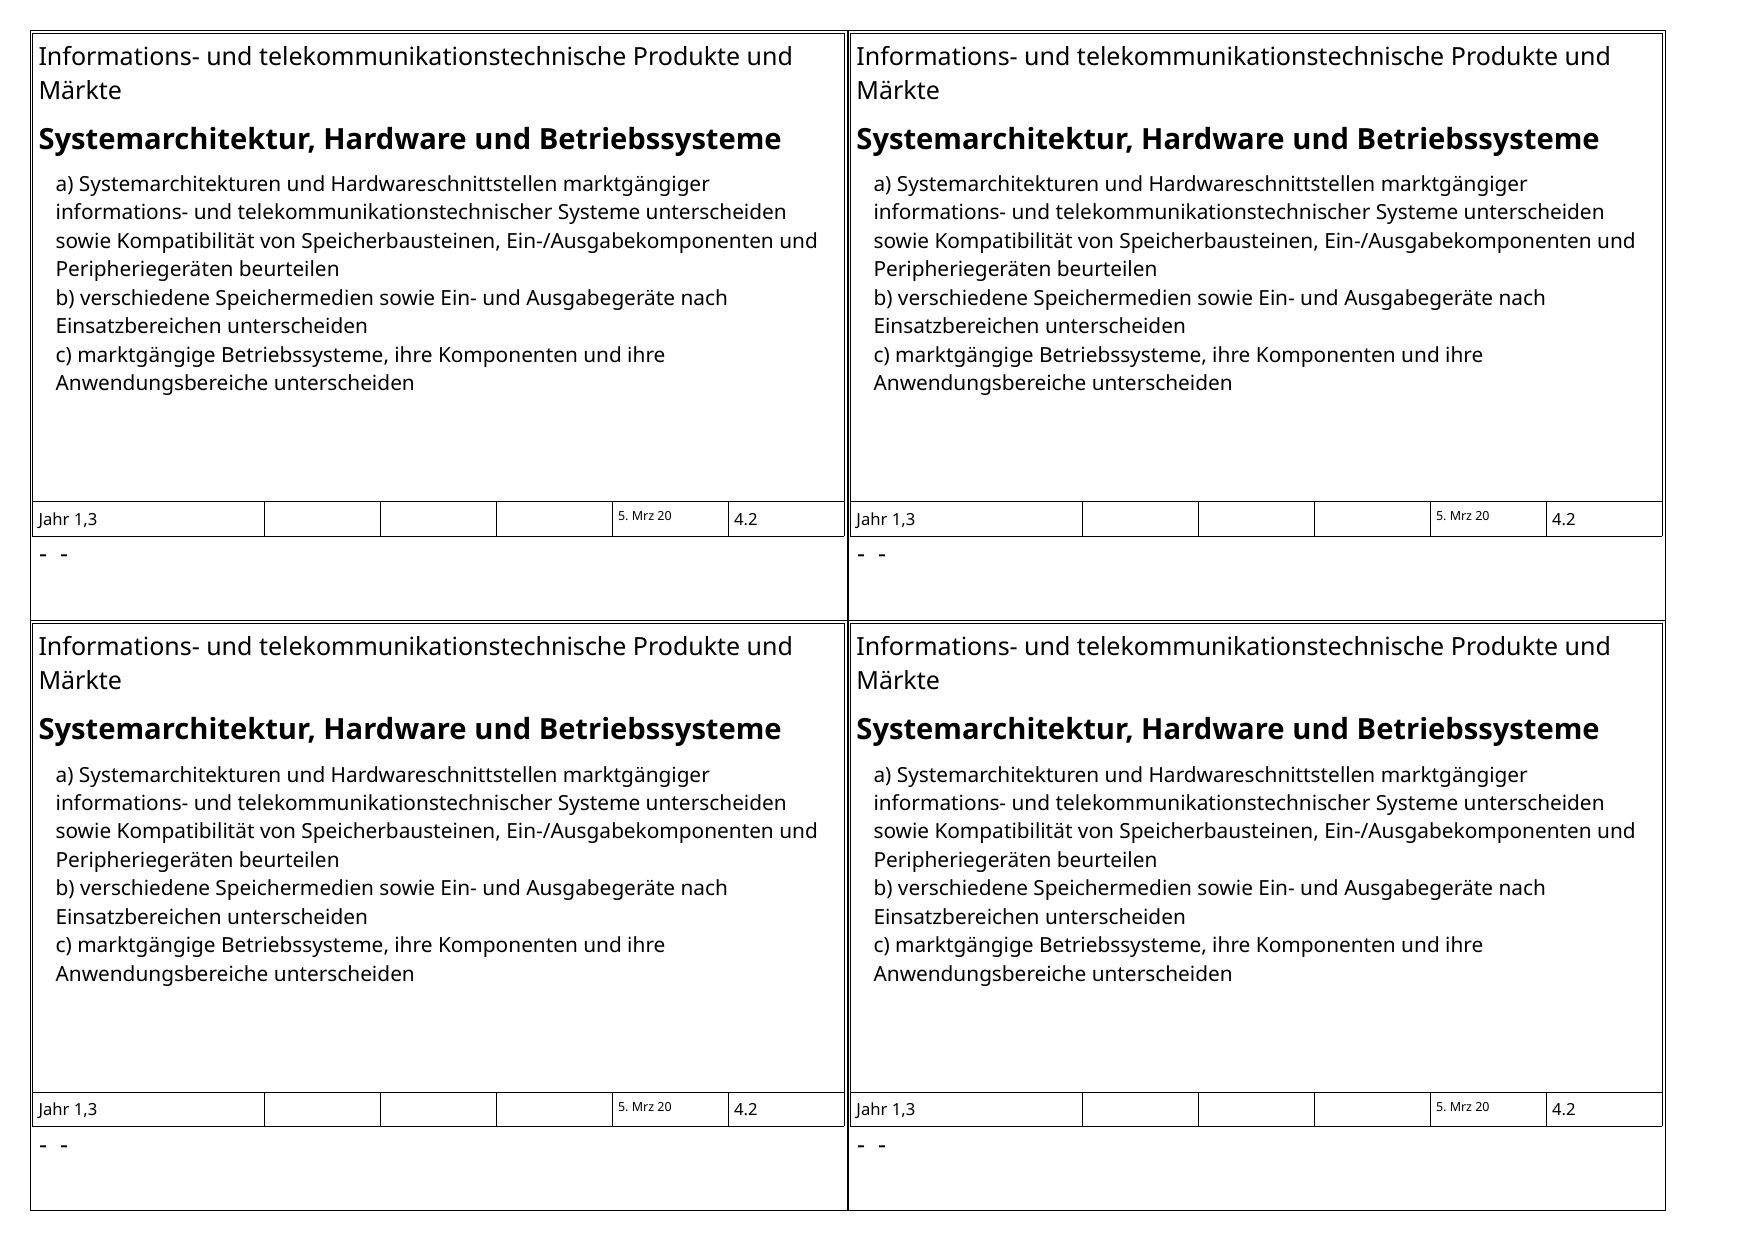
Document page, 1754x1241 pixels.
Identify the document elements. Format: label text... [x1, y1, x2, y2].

table_cell 4.2 [729, 1093, 844, 1126]
table_cell 4.2 [729, 502, 844, 536]
table_cell [851, 754, 867, 1092]
table_cell 5. Mrz 20 [1431, 502, 1546, 536]
table_cell [1199, 1093, 1314, 1126]
table_cell a) Systemarchitekturen und Hardwareschnittstellen marktgängiger informations- und telekommunikationstechnischer Systeme unterscheiden sowie Kompatibilität von Speicherbausteinen, Ein-/Ausgabekomponenten und Peripheriegeräten beurteilen b) verschiedene Speichermedien sowie Ein- und Ausgabegeräte nach Einsatzbereichen unterscheiden c) marktgängige Betriebssysteme, ihre Komponenten und ihre Anwendungsbereiche unterscheiden [868, 163, 1662, 501]
table_cell 4.2 [1547, 1093, 1662, 1126]
table_cell [1315, 1093, 1430, 1126]
text - - [850, 1127, 1662, 1160]
table_cell Jahr 1,3 [851, 502, 1082, 536]
table_header Informations- und telekommunikationstechnische Produkte und Märkte [33, 34, 844, 112]
text - - [850, 537, 1662, 570]
table_cell Systemarchitektur, Hardware und Betriebssysteme [851, 112, 1662, 163]
table_cell Systemarchitektur, Hardware und Betriebssysteme [33, 112, 844, 163]
table_cell Jahr 1,3 [851, 1093, 1082, 1126]
table_cell [1083, 502, 1198, 536]
table_cell 5. Mrz 20 [1431, 1093, 1546, 1126]
table_cell a) Systemarchitekturen und Hardwareschnittstellen marktgängiger informations- und telekommunikationstechnischer Systeme unterscheiden sowie Kompatibilität von Speicherbausteinen, Ein-/Ausgabekomponenten und Peripheriegeräten beurteilen b) verschiedene Speichermedien sowie Ein- und Ausgabegeräte nach Einsatzbereichen unterscheiden c) marktgängige Betriebssysteme, ihre Komponenten und ihre Anwendungsbereiche unterscheiden [868, 754, 1662, 1092]
table_cell [1199, 502, 1314, 536]
table_cell Systemarchitektur, Hardware und Betriebssysteme [851, 703, 1662, 754]
table_header Informations- und telekommunikationstechnische Produkte und Märkte [851, 624, 1662, 703]
table_cell 4.2 [1547, 502, 1662, 536]
table_cell [1315, 502, 1430, 536]
table_cell a) Systemarchitekturen und Hardwareschnittstellen marktgängiger informations- und telekommunikationstechnischer Systeme unterscheiden sowie Kompatibilität von Speicherbausteinen, Ein-/Ausgabekomponenten und Peripheriegeräten beurteilen b) verschiedene Speichermedien sowie Ein- und Ausgabegeräte nach Einsatzbereichen unterscheiden c) marktgängige Betriebssysteme, ihre Komponenten und ihre Anwendungsbereiche unterscheiden [50, 163, 844, 501]
table_cell [381, 502, 496, 536]
table_cell Jahr 1,3 [33, 1093, 264, 1126]
table_cell a) Systemarchitekturen und Hardwareschnittstellen marktgängiger informations- und telekommunikationstechnischer Systeme unterscheiden sowie Kompatibilität von Speicherbausteinen, Ein-/Ausgabekomponenten und Peripheriegeräten beurteilen b) verschiedene Speichermedien sowie Ein- und Ausgabegeräte nach Einsatzbereichen unterscheiden c) marktgängige Betriebssysteme, ihre Komponenten und ihre Anwendungsbereiche unterscheiden [50, 754, 844, 1092]
table_cell [851, 163, 867, 501]
table_cell [497, 1093, 612, 1126]
text - - [32, 537, 844, 570]
text - - [32, 1127, 844, 1160]
table_cell Systemarchitektur, Hardware und Betriebssysteme [33, 703, 844, 754]
table_cell [33, 754, 49, 1092]
table_cell [1083, 1093, 1198, 1126]
table_header Informations- und telekommunikationstechnische Produkte und Märkte [851, 34, 1662, 112]
table_cell 5. Mrz 20 [613, 1093, 728, 1126]
table_cell Jahr 1,3 [33, 502, 264, 536]
table_cell 5. Mrz 20 [613, 502, 728, 536]
table_header Informations- und telekommunikationstechnische Produkte und Märkte [33, 624, 844, 703]
table_cell [265, 1093, 380, 1126]
table_cell [497, 502, 612, 536]
table_cell [381, 1093, 496, 1126]
table_cell [33, 163, 49, 501]
table_cell [265, 502, 380, 536]
